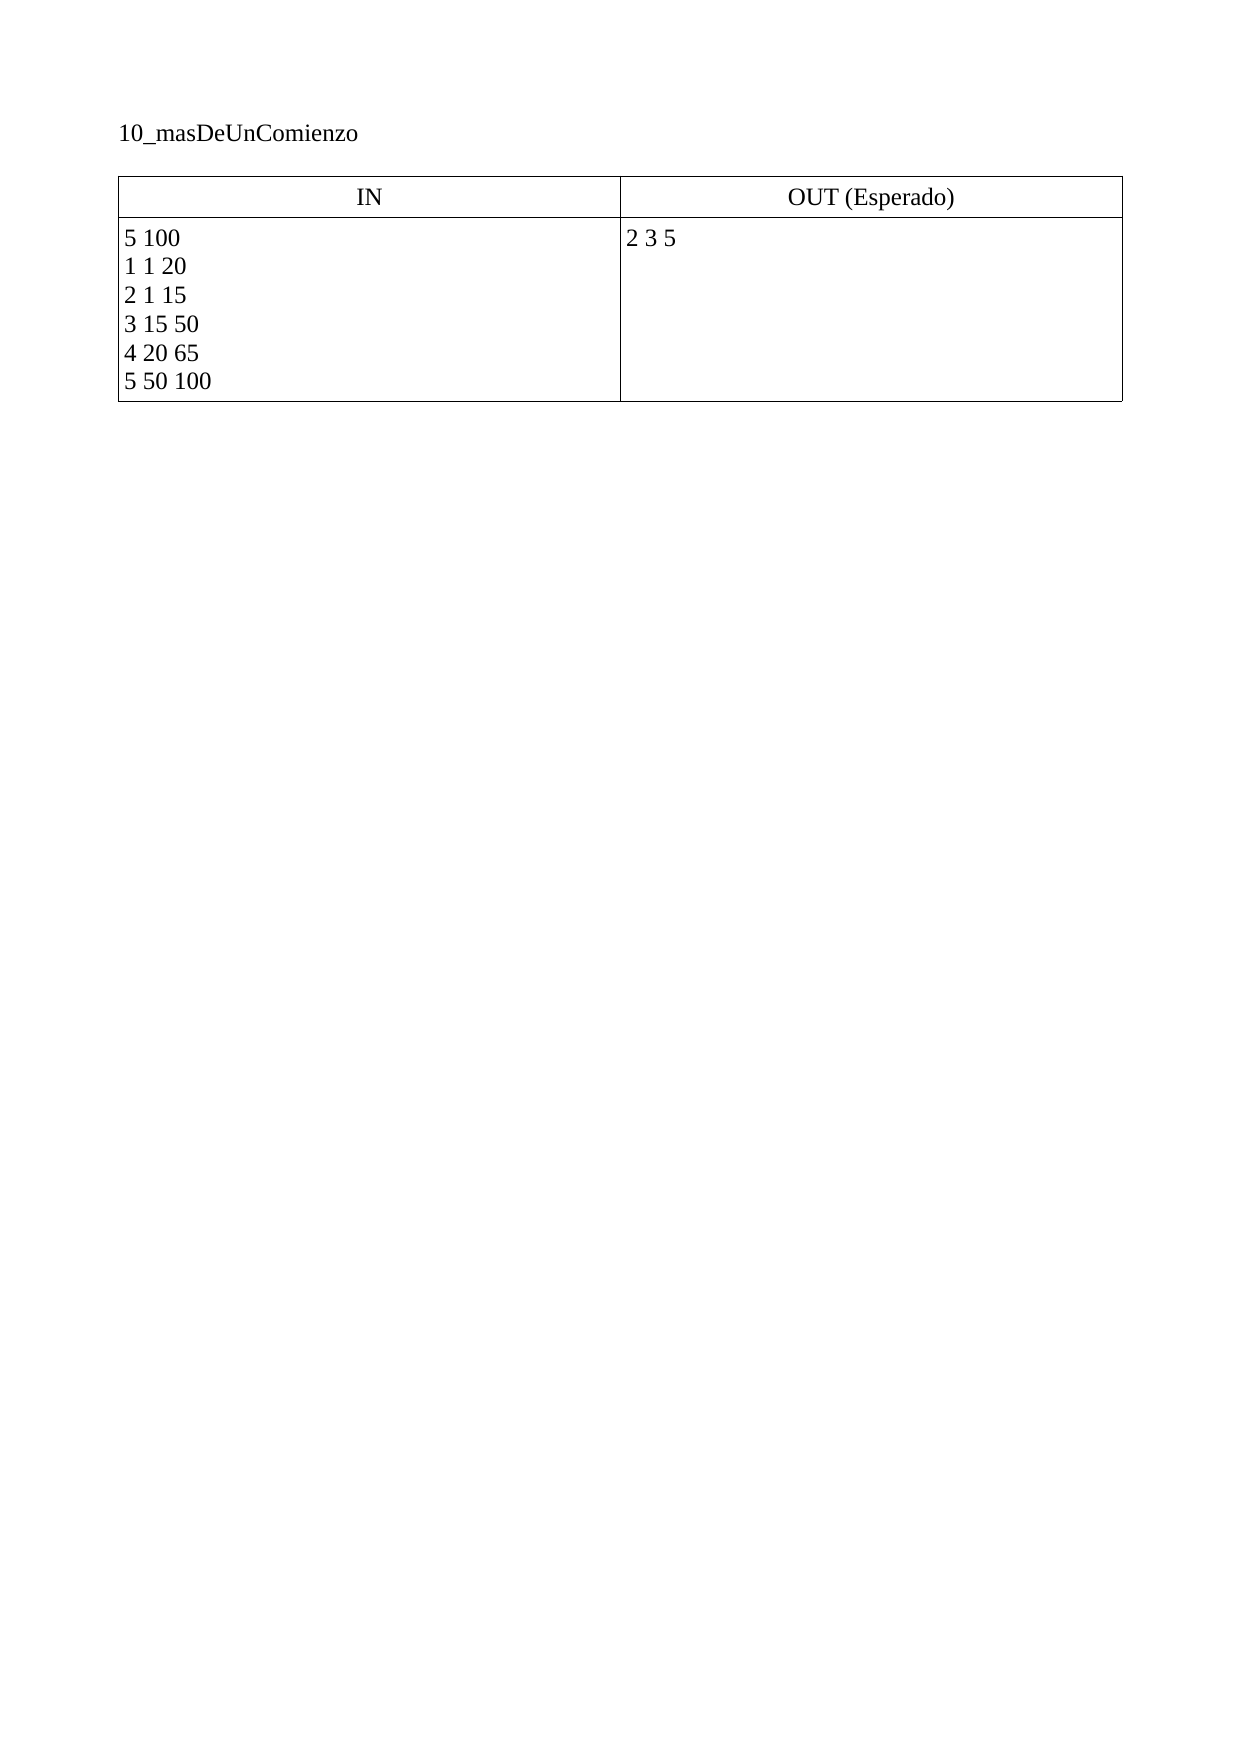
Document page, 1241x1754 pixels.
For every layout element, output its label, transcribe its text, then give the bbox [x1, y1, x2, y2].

table_header IN [119, 177, 620, 216]
table_cell 5 100 1 1 20 2 1 15 3 15 50 4 20 65 5 50 100 [119, 218, 620, 401]
table_cell 2 3 5 [621, 218, 1122, 401]
text 10_masDeUnComienzo [118, 118, 1122, 147]
table_header OUT (Esperado) [621, 177, 1122, 216]
